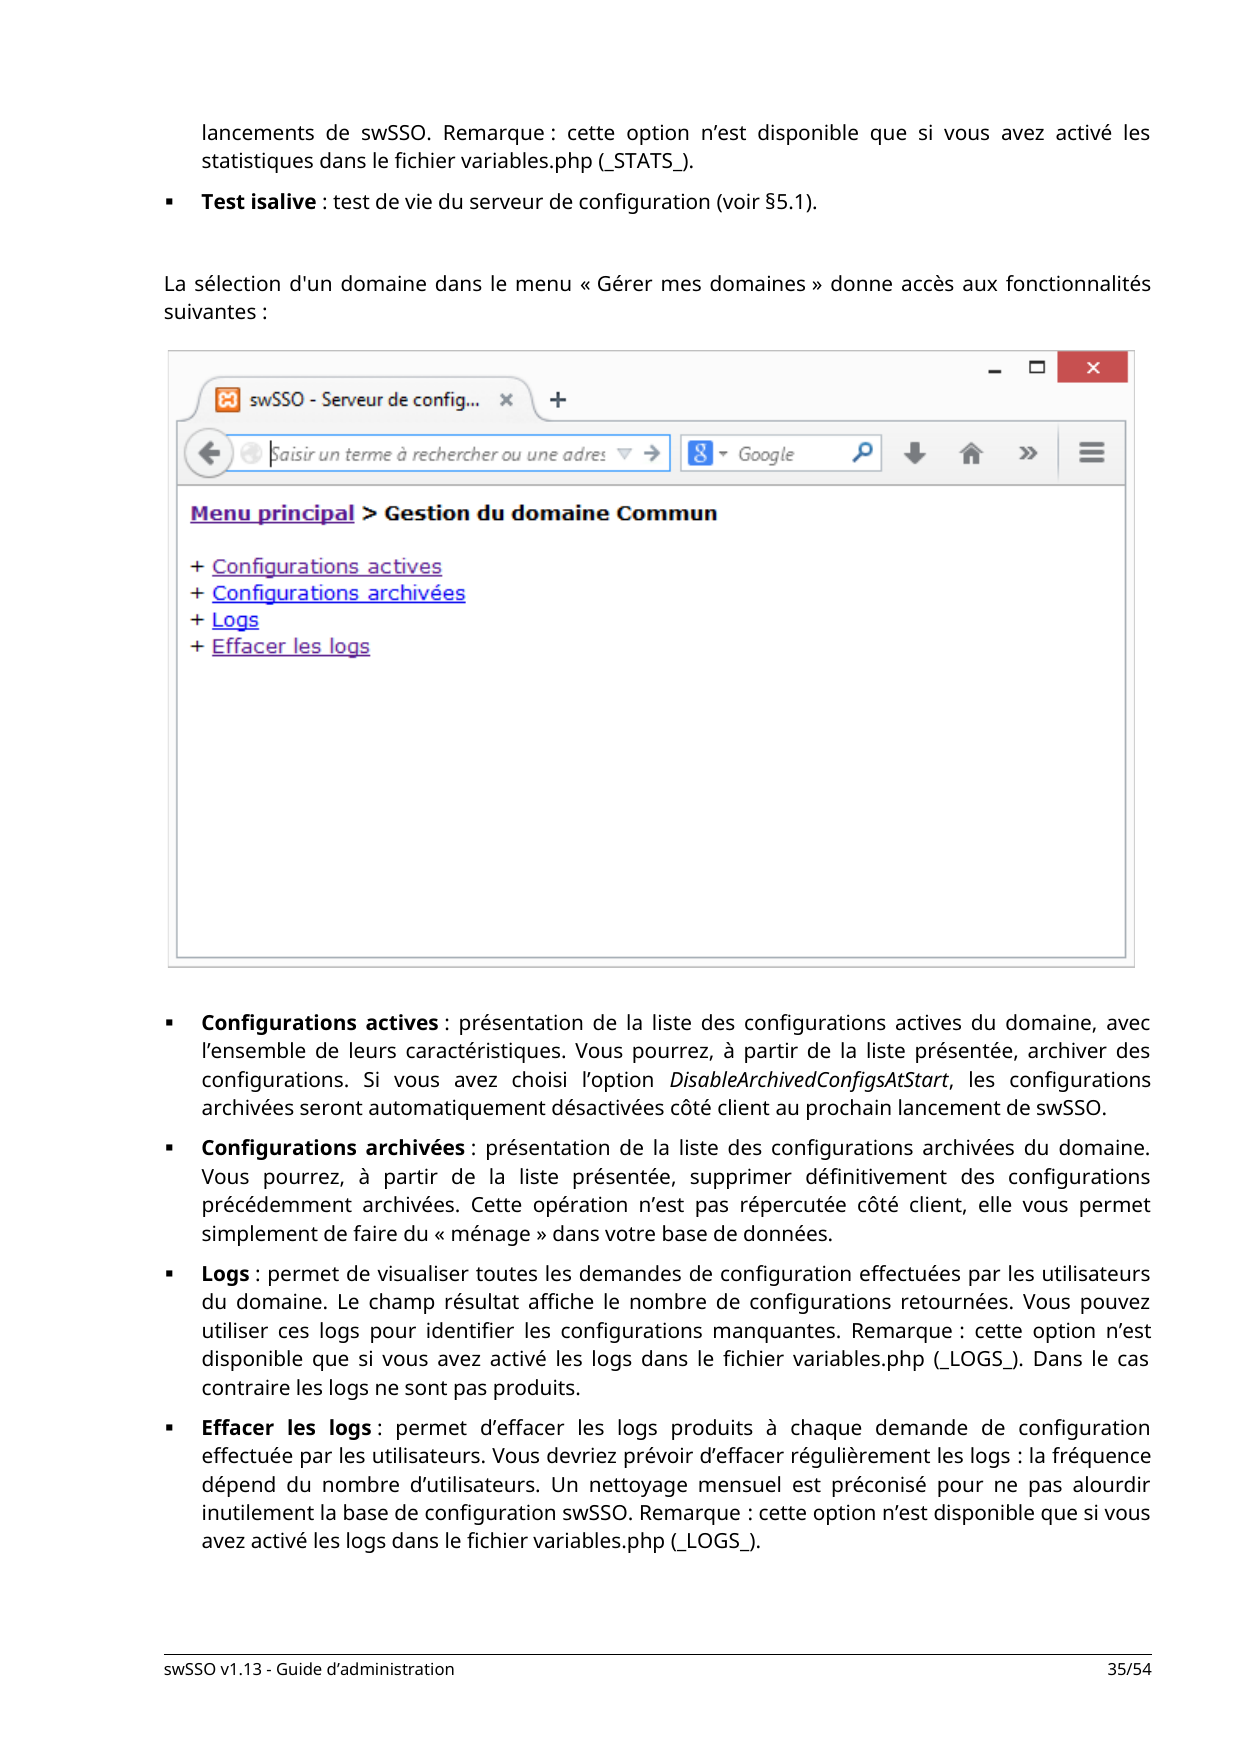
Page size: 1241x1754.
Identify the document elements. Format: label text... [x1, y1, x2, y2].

list Effacer les logs : permet d’effacer les logs produits à chaque demande de configuration effectuée par les utilisateurs. Vous devriez prévoir d’effacer régulièrement les logs : la fréquence dépend du nombre d’utilisateurs. Un nettoyage mensuel est préconisé pour ne pas alourdir inutilement la base de configuration swSSO. Remarque : cette option n’est disponible que si vous avez activé les logs dans le fichier variables.php (_LOGS_). [164, 1413, 1152, 1555]
picture [167, 350, 1135, 968]
list Configurations archivées : présentation de la liste des configurations archivées du domaine. Vous pourrez, à partir de la liste présentée, supprimer définitivement des configurations précédemment archivées. Cette opération n’est pas répercutée côté client, elle vous permet simplement de faire du « ménage » dans votre base de données. [164, 1133, 1152, 1247]
text La sélection d'un domaine dans le menu « Gérer mes domaines » donne accès aux fonctionnalités suivantes : [164, 269, 1152, 326]
list lancements de swSSO. Remarque : cette option n’est disponible que si vous avez activé les statistiques dans le fichier variables.php (_STATS_). [164, 118, 1152, 175]
list Configurations actives : présentation de la liste des configurations actives du domaine, avec l’ensemble de leurs caractéristiques. Vous pourrez, à partir de la liste présentée, archiver des configurations. Si vous avez choisi l’option DisableArchivedConfigsAtStart, les configurations archivées seront automatiquement désactivées côté client au prochain lancement de swSSO. [164, 1008, 1152, 1122]
list Logs : permet de visualiser toutes les demandes de configuration effectuées par les utilisateurs du domaine. Le champ résultat affiche le nombre de configurations retournées. Vous pouvez utiliser ces logs pour identifier les configurations manquantes. Remarque : cette option n’est disponible que si vous avez activé les logs dans le fichier variables.php (_LOGS_). Dans le cas contraire les logs ne sont pas produits. [164, 1259, 1152, 1401]
list Test isalive : test de vie du serveur de configuration (voir §5.1). [164, 187, 1152, 215]
